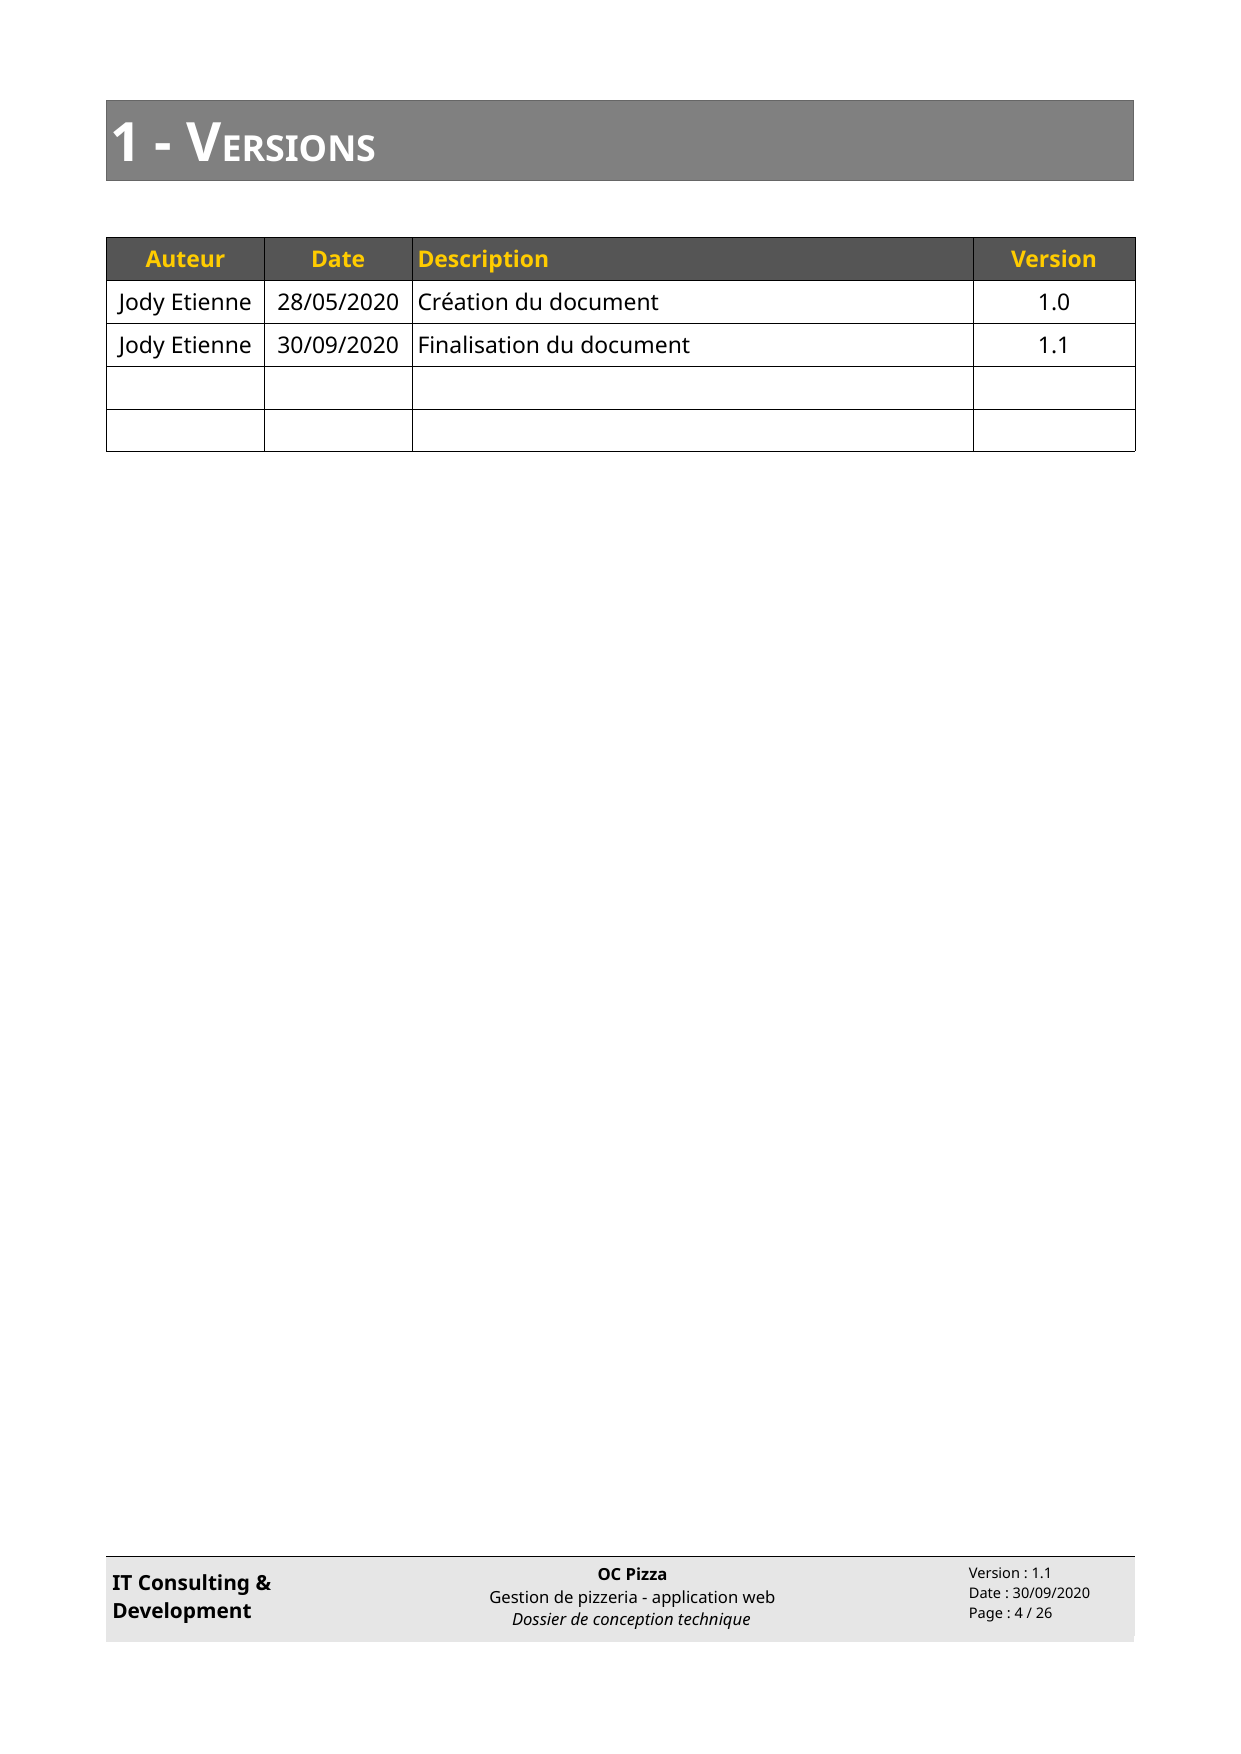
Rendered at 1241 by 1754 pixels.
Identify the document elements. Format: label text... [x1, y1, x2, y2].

table_cell [413, 367, 973, 408]
table_cell Jody Etienne [107, 281, 264, 323]
table_cell [107, 410, 264, 451]
table_header Date [265, 238, 412, 280]
table_header Auteur [107, 238, 264, 280]
table_cell Finalisation du document [413, 324, 973, 366]
subtitle Versions [107, 101, 1133, 180]
table_cell 28/05/2020 [265, 281, 412, 323]
table_cell 1.0 [974, 281, 1135, 323]
table_cell [974, 410, 1135, 451]
table_cell 30/09/2020 [265, 324, 412, 366]
table_cell [413, 410, 973, 451]
table_cell [974, 367, 1135, 408]
table_header Description [413, 238, 973, 280]
table_cell [107, 367, 264, 408]
table_cell [265, 367, 412, 408]
table_cell 1.1 [974, 324, 1135, 366]
table_header Version [974, 238, 1135, 280]
table_cell [265, 410, 412, 451]
table_cell Jody Etienne [107, 324, 264, 366]
table_cell Création du document [413, 281, 973, 323]
